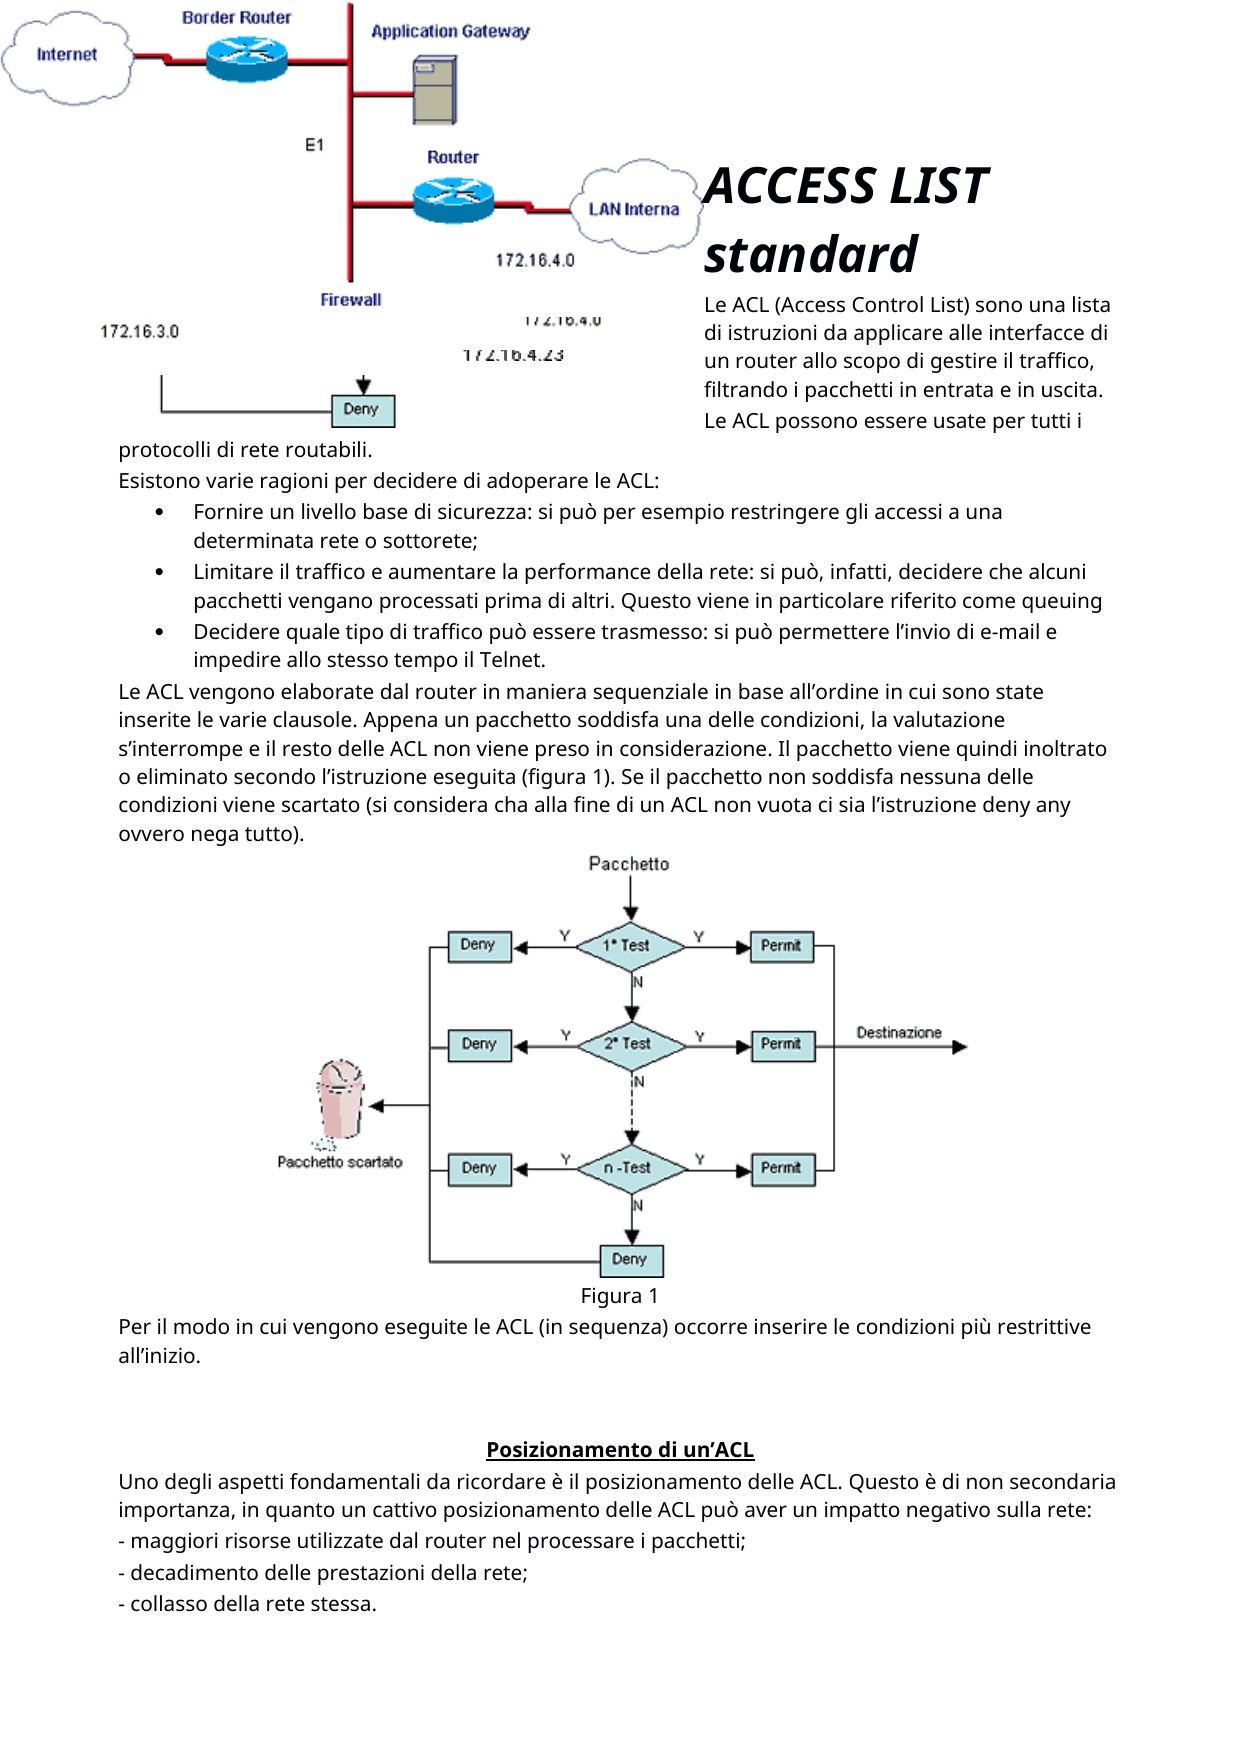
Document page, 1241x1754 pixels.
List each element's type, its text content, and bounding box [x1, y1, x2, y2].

text - collasso della rete stessa. [118, 1589, 1122, 1618]
text Figura 1 [118, 1281, 1122, 1309]
text Posizionamento di un’ACL [118, 1435, 1122, 1464]
text Le ACL (Access Control List) sono una lista di istruzioni da applicare alle interfacce di un router allo scopo di gestire il traffico, filtrando i pacchetti in entrata e in uscita. [704, 290, 1122, 403]
subtitle ACCESS LIST standard [704, 151, 1122, 287]
text Le ACL vengono elaborate dal router in maniera sequenziale in base all’ordine in cui sono state inserite le varie clausole. Appena un pacchetto soddisfa una delle condizioni, la valutazione s’interrompe e il resto delle ACL non viene preso in considerazione. Il pacchetto viene quindi inoltrato o eliminato secondo l’istruzione eseguita (figura 1). Se il pacchetto non soddisfa nessuna delle condizioni viene scartato (si considera cha alla fine di un ACL non vuota ci sia l’istruzione deny any ovvero nega tutto). [118, 677, 1122, 847]
list Fornire un livello base di sicurezza: si può per esempio restringere gli accessi a una determinata rete o sottorete; [156, 497, 1122, 554]
picture [268, 850, 973, 1278]
text Esistono varie ragioni per decidere di adoperare le ACL: [118, 466, 1122, 494]
list Decidere quale tipo di traffico può essere trasmesso: si può permettere l’invio di e-mail e impedire allo stesso tempo il Telnet. [156, 617, 1122, 674]
text - maggiori risorse utilizzate dal router nel processare i pacchetti; [118, 1527, 1122, 1555]
text Uno degli aspetti fondamentali da ricordare è il posizionamento delle ACL. Questo è di non secondaria importanza, in quanto un cattivo posizionamento delle ACL può aver un impatto negativo sulla rete: [118, 1467, 1122, 1524]
list Limitare il traffico e aumentare la performance della rete: si può, infatti, decidere che alcuni pacchetti vengano processati prima di altri. Questo viene in particolare riferito come queuing [156, 557, 1122, 614]
text Per il modo in cui vengono eseguite le ACL (in sequenza) occorre inserire le condizioni più restrittive all’inizio. [118, 1312, 1122, 1369]
picture [0, 0, 704, 428]
text Le ACL possono essere usate per tutti i protocolli di rete routabili. [118, 406, 1122, 463]
text - decadimento delle prestazioni della rete; [118, 1558, 1122, 1586]
